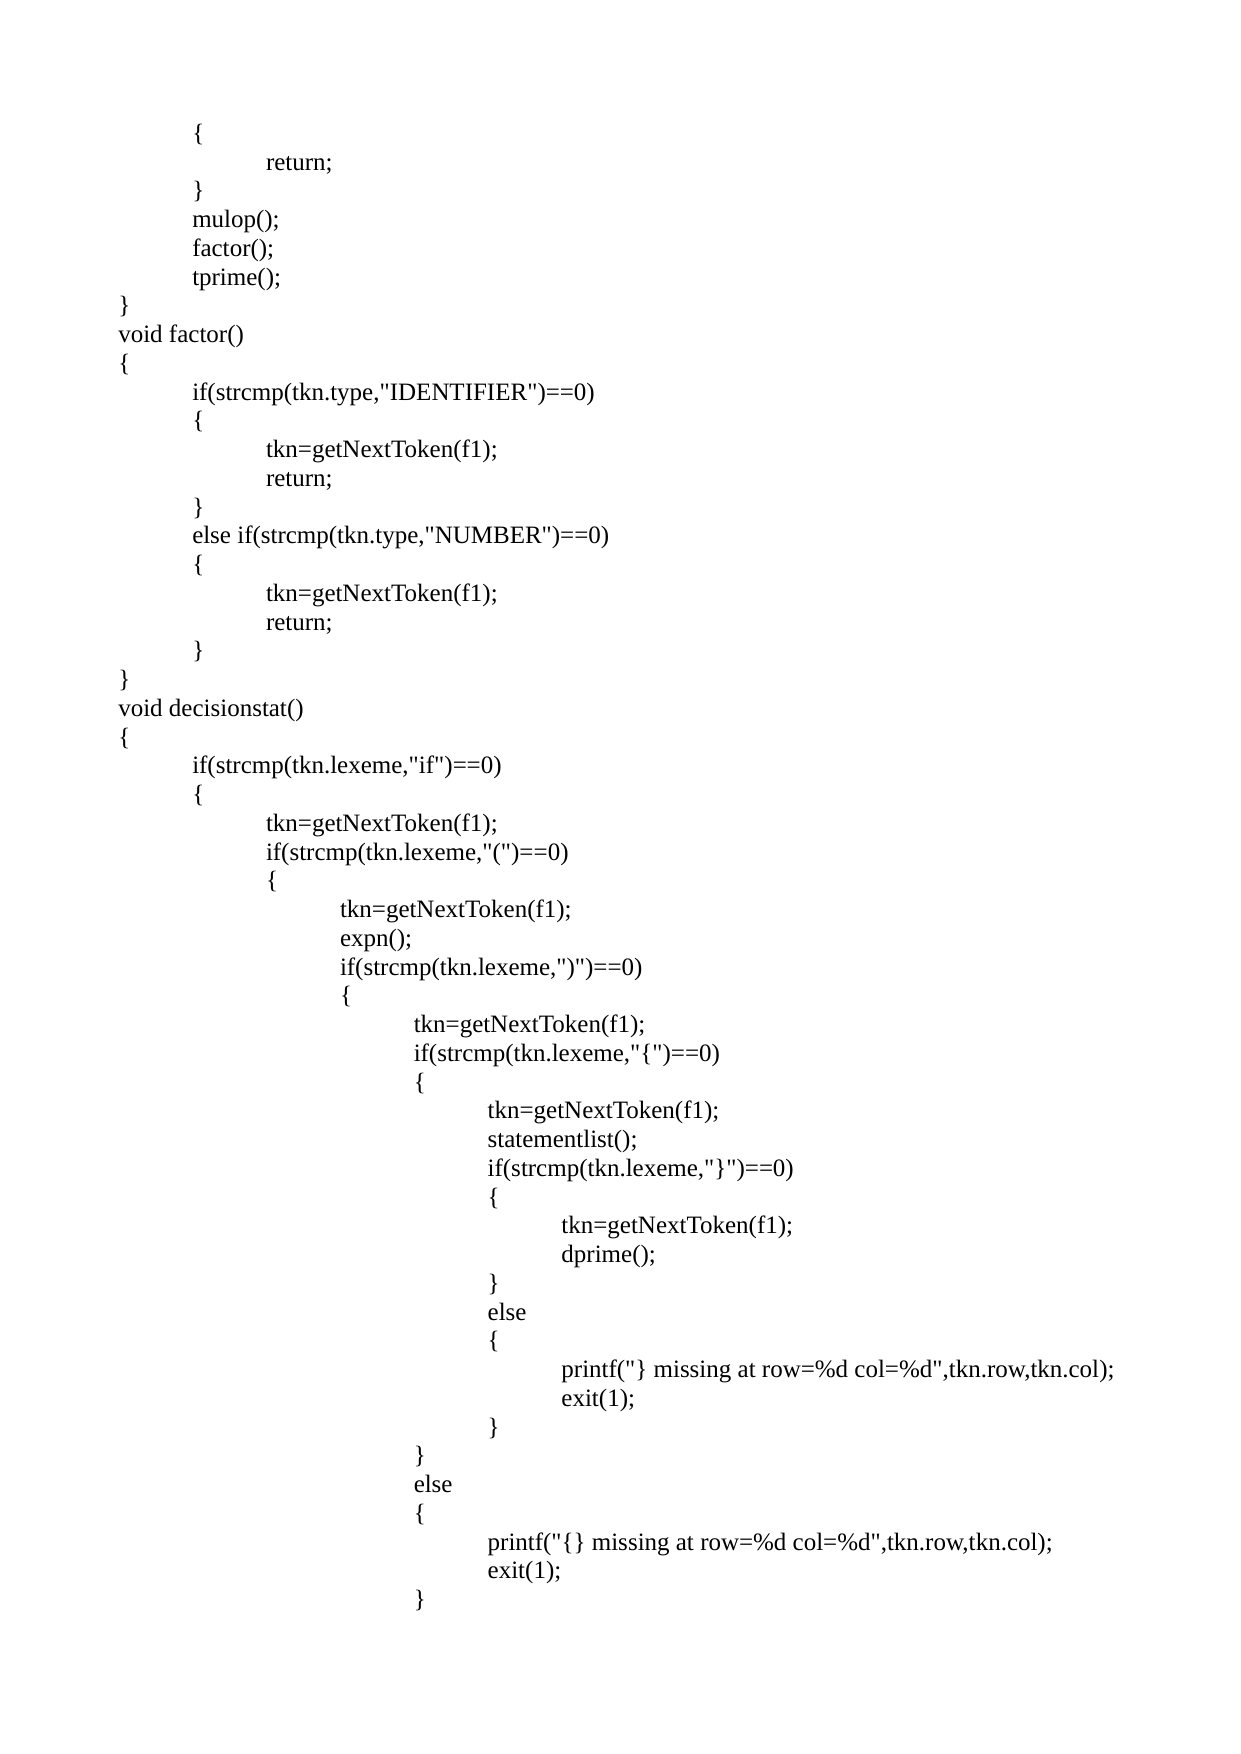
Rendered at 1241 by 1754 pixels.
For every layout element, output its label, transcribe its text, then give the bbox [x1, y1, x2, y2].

text } [118, 664, 1122, 693]
text tkn=getNextToken(f1); [118, 1096, 1122, 1124]
text dprime(); [118, 1239, 1122, 1268]
text return; [118, 147, 1122, 176]
text { [118, 1498, 1122, 1527]
text statementlist(); [118, 1124, 1122, 1153]
text tprime(); [118, 262, 1122, 291]
text tkn=getNextToken(f1); [118, 1009, 1122, 1038]
text { [118, 866, 1122, 894]
text } [118, 1412, 1122, 1441]
text if(strcmp(tkn.lexeme,"{")==0) [118, 1038, 1122, 1067]
text else [118, 1297, 1122, 1326]
text } [118, 176, 1122, 204]
text return; [118, 607, 1122, 636]
text } [118, 291, 1122, 319]
text mulop(); [118, 204, 1122, 233]
text } [118, 1268, 1122, 1297]
text return; [118, 463, 1122, 492]
text exit(1); [118, 1383, 1122, 1412]
text { [118, 406, 1122, 434]
text { [118, 1182, 1122, 1211]
text exit(1); [118, 1556, 1122, 1584]
text if(strcmp(tkn.type,"IDENTIFIER")==0) [118, 377, 1122, 406]
text tkn=getNextToken(f1); [118, 1211, 1122, 1239]
text { [118, 722, 1122, 751]
text tkn=getNextToken(f1); [118, 434, 1122, 463]
text { [118, 1326, 1122, 1354]
text tkn=getNextToken(f1); [118, 894, 1122, 923]
text { [118, 981, 1122, 1009]
text { [118, 118, 1122, 147]
text expn(); [118, 923, 1122, 952]
text } [118, 492, 1122, 521]
text factor(); [118, 233, 1122, 262]
text else if(strcmp(tkn.type,"NUMBER")==0) [118, 521, 1122, 549]
text printf("{} missing at row=%d col=%d",tkn.row,tkn.col); [118, 1527, 1122, 1556]
text void factor() [118, 319, 1122, 348]
text printf("} missing at row=%d col=%d",tkn.row,tkn.col); [118, 1354, 1122, 1383]
text tkn=getNextToken(f1); [118, 578, 1122, 607]
text { [118, 348, 1122, 377]
text } [118, 1441, 1122, 1469]
text if(strcmp(tkn.lexeme,")")==0) [118, 952, 1122, 981]
text { [118, 549, 1122, 578]
text { [118, 779, 1122, 808]
text tkn=getNextToken(f1); [118, 808, 1122, 837]
text if(strcmp(tkn.lexeme,"}")==0) [118, 1153, 1122, 1182]
text if(strcmp(tkn.lexeme,"(")==0) [118, 837, 1122, 866]
text } [118, 1584, 1122, 1613]
text else [118, 1469, 1122, 1498]
text } [118, 636, 1122, 664]
text { [118, 1067, 1122, 1096]
text void decisionstat() [118, 693, 1122, 722]
text if(strcmp(tkn.lexeme,"if")==0) [118, 751, 1122, 779]
